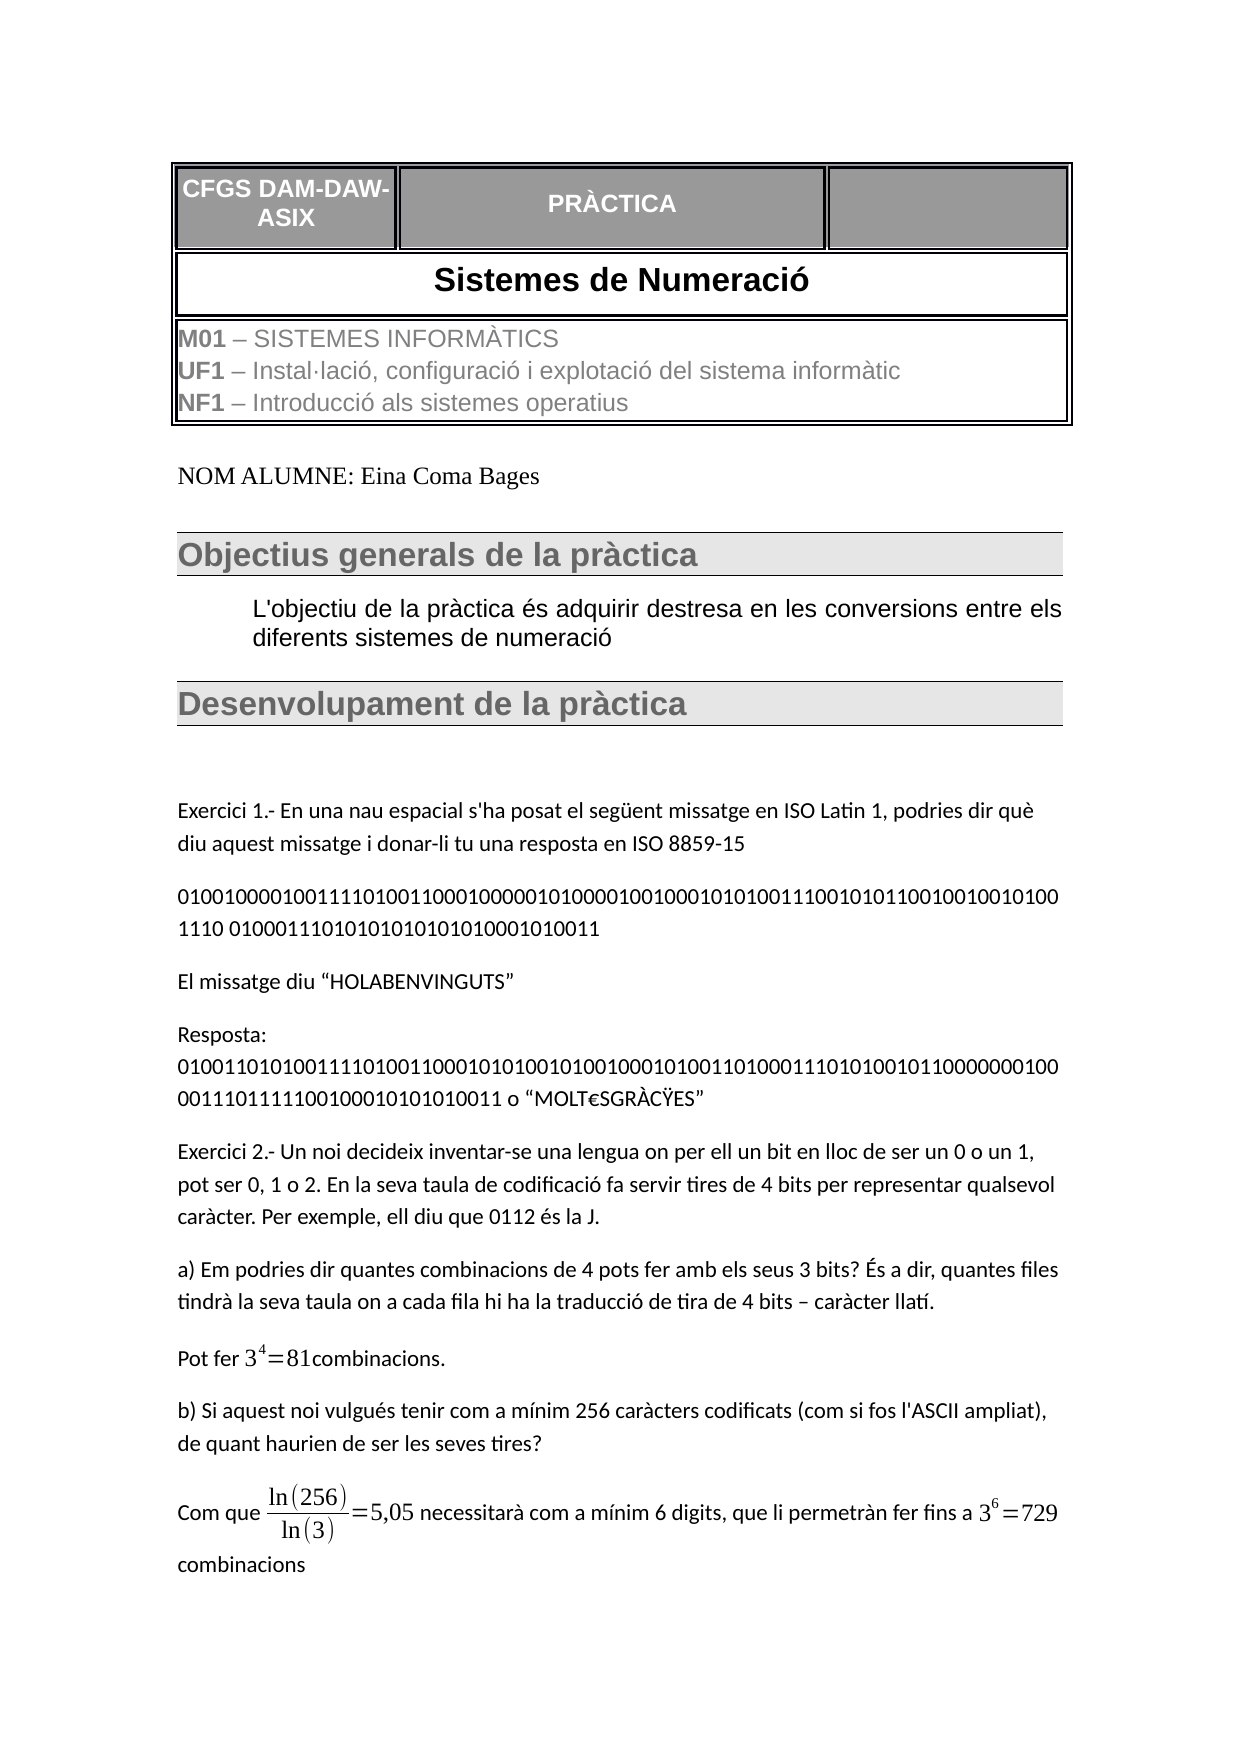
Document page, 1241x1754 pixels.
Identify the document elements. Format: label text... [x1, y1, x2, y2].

text Exercici 1.- En una nau espacial s'ha posat el següent missatge en ISO Latin 1, podries dir què diu aquest missatge i donar-li tu una resposta en ISO 8859-15 [177, 797, 1063, 857]
text Exercici 2.- Un noi decideix inventar-se una lengua on per ell un bit en lloc de ser un 0 o un 1, pot ser 0, 1 o 2. En la seva taula de codificació fa servir tires de 4 bits per representar qualsevol caràcter. Per exemple, ell diu que 0112 és la J. [177, 1137, 1063, 1230]
text Pot fer combinacions. [177, 1340, 1063, 1372]
text Com que necessitarà com a mínim 6 digits, que li permetràn fer fins a combinacions [177, 1482, 1063, 1578]
text 01001000010011110100110001000001010000100100010101001110010101100100100101001110 01000111010101010101010001010011 [177, 882, 1063, 942]
table_cell M01 – SISTEMES INFORMÀTICS UF1 – Instal·lació, configuració i explotació del sistema informàtic NF1 – Introducció als sistemes operatius [178, 321, 1066, 419]
text El missatge diu “HOLABENVINGUTS” [177, 967, 1063, 995]
table_header [830, 169, 1066, 247]
text L'objectiu de la pràctica és adquirir destresa en les conversions entre els diferents sistemes de numeració [252, 594, 1063, 652]
table_header NOM ALUMNE: Eina Coma Bages [166, 458, 1066, 502]
text Resposta: 01001101010011110100110001010100101001000101001101000111010100101100000001000011101111100100010101010011 o “MOLT€SGRÀCŸES” [177, 1020, 1063, 1112]
text b) Si aquest noi vulgués tenir com a mínim 256 caràcters codificats (com si fos l'ASCII ampliat), de quant haurien de ser les seves tires? [177, 1397, 1063, 1457]
text Desenvolupament de la pràctica [177, 682, 1063, 725]
text a) Em podries dir quantes combinacions de 4 pots fer amb els seus 3 bits? És a dir, quantes files tindrà la seva taula on a cada fila hi ha la traducció de tira de 4 bits – caràcter llatí. [177, 1255, 1063, 1315]
table_cell Sistemes de Numeració [178, 254, 1066, 314]
text Objectius generals de la pràctica [177, 533, 1063, 575]
table_header PRÀCTICA [401, 169, 823, 247]
table_header CFGS DAM-DAW-ASIX [178, 169, 394, 247]
